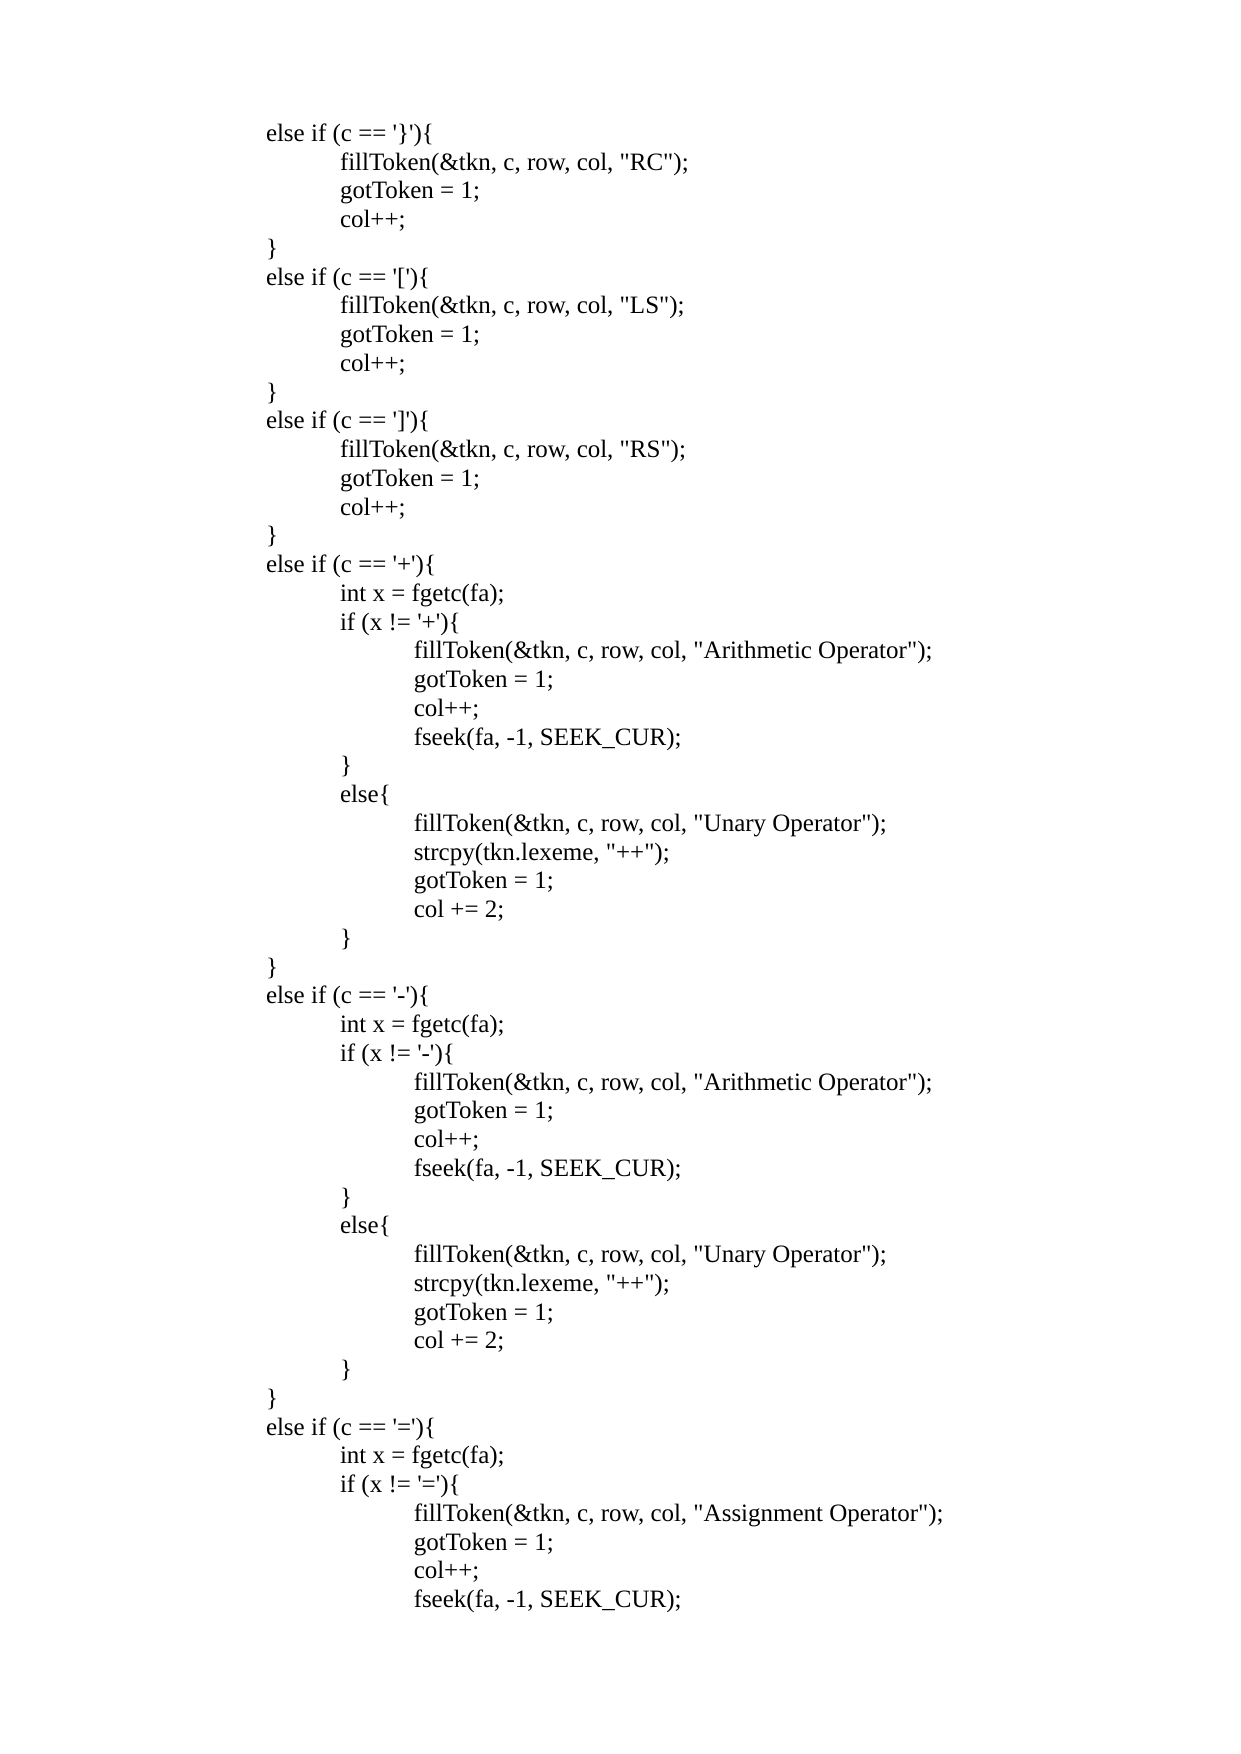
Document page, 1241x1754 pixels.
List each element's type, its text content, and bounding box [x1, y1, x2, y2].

text else if (c == '-'){ [118, 981, 1122, 1009]
text if (x != '-'){ [118, 1038, 1122, 1067]
text gotToken = 1; [118, 1096, 1122, 1124]
text gotToken = 1; [118, 319, 1122, 348]
text gotToken = 1; [118, 1527, 1122, 1556]
text else if (c == '['){ [118, 262, 1122, 291]
text col += 2; [118, 1326, 1122, 1354]
text else if (c == '+'){ [118, 549, 1122, 578]
text col++; [118, 204, 1122, 233]
text col += 2; [118, 894, 1122, 923]
text gotToken = 1; [118, 866, 1122, 894]
text gotToken = 1; [118, 176, 1122, 204]
text fillToken(&tkn, c, row, col, "Arithmetic Operator"); [118, 1067, 1122, 1096]
text fillToken(&tkn, c, row, col, "RS"); [118, 434, 1122, 463]
text int x = fgetc(fa); [118, 578, 1122, 607]
text fillToken(&tkn, c, row, col, "Unary Operator"); [118, 808, 1122, 837]
text fseek(fa, -1, SEEK_CUR); [118, 1153, 1122, 1182]
text fseek(fa, -1, SEEK_CUR); [118, 722, 1122, 751]
text else if (c == ']'){ [118, 406, 1122, 434]
text fillToken(&tkn, c, row, col, "RC"); [118, 147, 1122, 176]
text int x = fgetc(fa); [118, 1441, 1122, 1469]
text strcpy(tkn.lexeme, "++"); [118, 837, 1122, 866]
text gotToken = 1; [118, 463, 1122, 492]
text } [118, 1383, 1122, 1412]
text } [118, 233, 1122, 262]
text else if (c == '='){ [118, 1412, 1122, 1441]
text col++; [118, 492, 1122, 521]
text } [118, 923, 1122, 952]
text col++; [118, 1556, 1122, 1584]
text } [118, 1354, 1122, 1383]
text col++; [118, 693, 1122, 722]
text gotToken = 1; [118, 1297, 1122, 1326]
text if (x != '+'){ [118, 607, 1122, 636]
text else{ [118, 1211, 1122, 1239]
text int x = fgetc(fa); [118, 1009, 1122, 1038]
text fseek(fa, -1, SEEK_CUR); [118, 1584, 1122, 1613]
text fillToken(&tkn, c, row, col, "Assignment Operator"); [118, 1498, 1122, 1527]
text fillToken(&tkn, c, row, col, "LS"); [118, 291, 1122, 319]
text if (x != '='){ [118, 1469, 1122, 1498]
text } [118, 377, 1122, 406]
text col++; [118, 1124, 1122, 1153]
text } [118, 1182, 1122, 1211]
text gotToken = 1; [118, 664, 1122, 693]
text fillToken(&tkn, c, row, col, "Arithmetic Operator"); [118, 636, 1122, 664]
text } [118, 521, 1122, 549]
text fillToken(&tkn, c, row, col, "Unary Operator"); [118, 1239, 1122, 1268]
text } [118, 952, 1122, 981]
text strcpy(tkn.lexeme, "++"); [118, 1268, 1122, 1297]
text col++; [118, 348, 1122, 377]
text else{ [118, 779, 1122, 808]
text } [118, 751, 1122, 779]
text else if (c == '}'){ [118, 118, 1122, 147]
